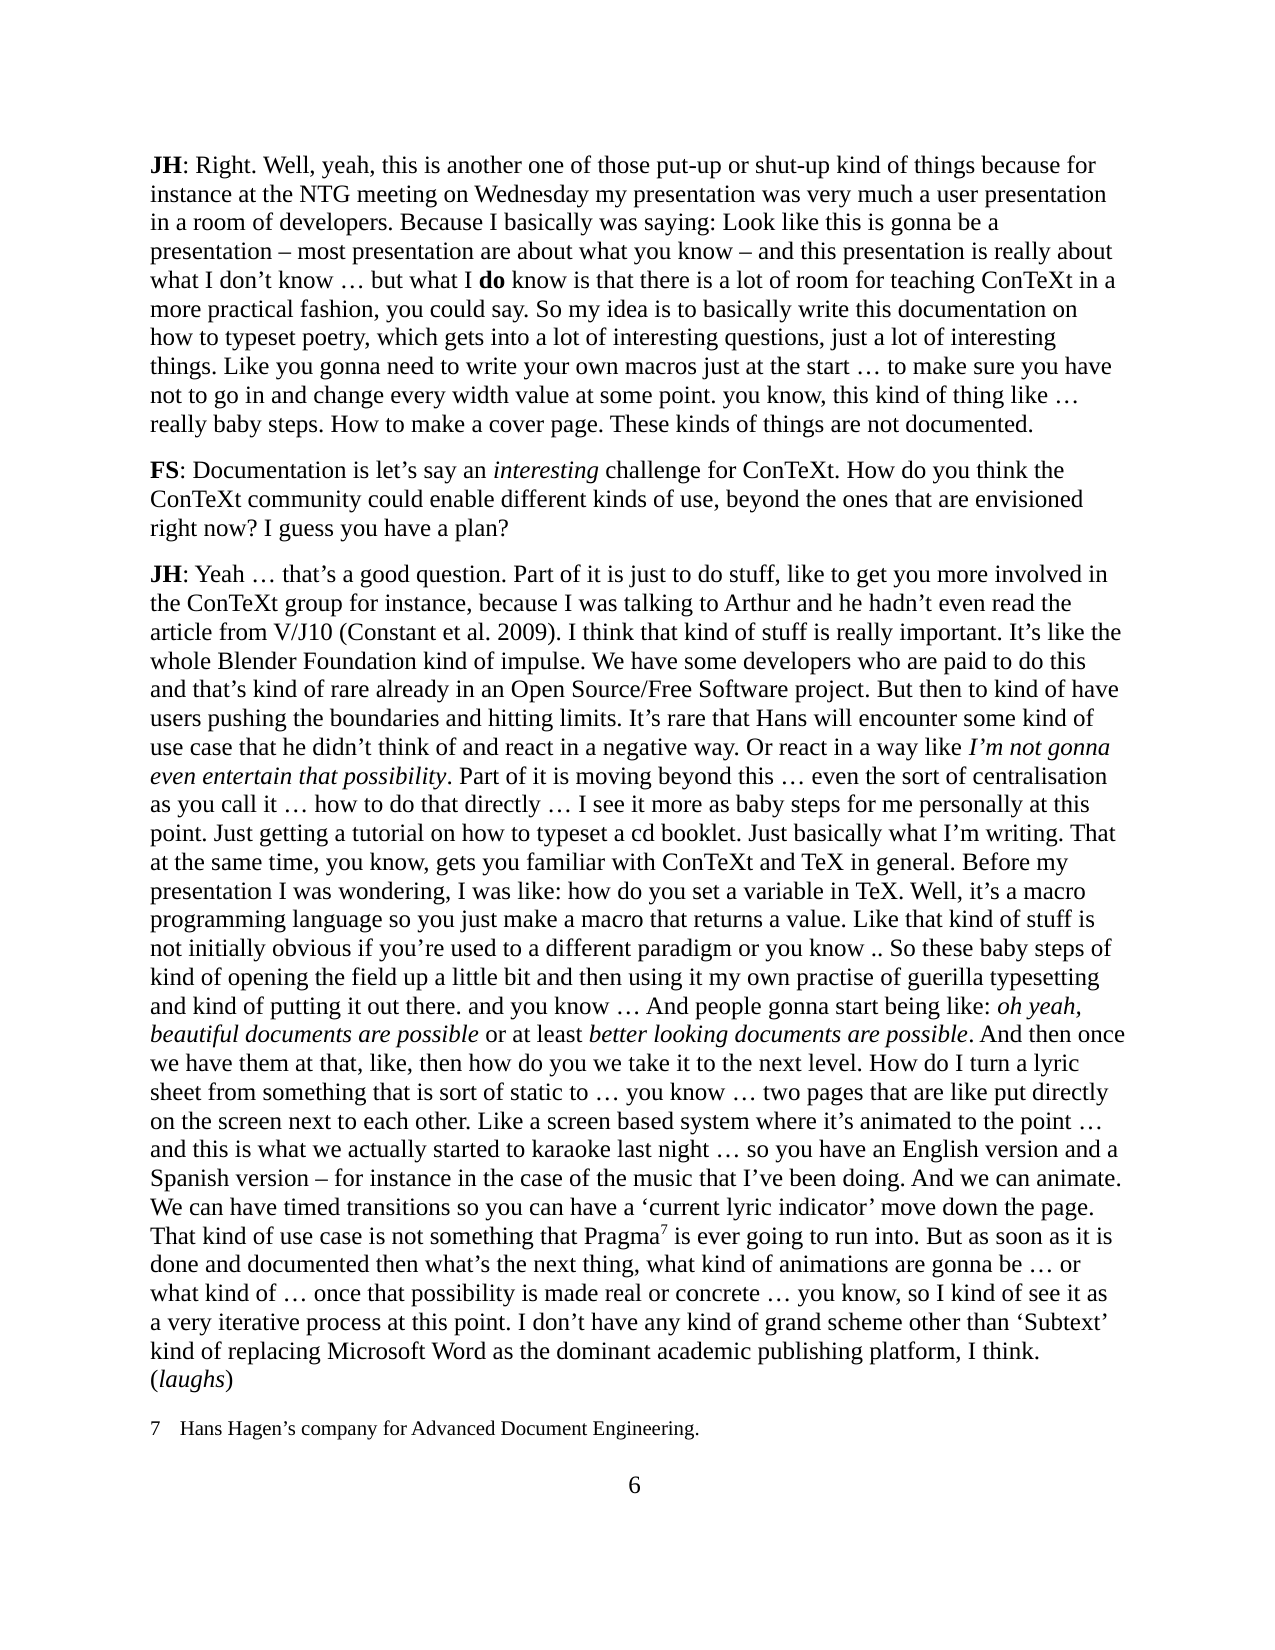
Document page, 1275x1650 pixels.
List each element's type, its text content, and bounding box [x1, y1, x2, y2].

text JH: Right. Well, yeah, this is another one of those put-up or shut-up kind of things because for instance at the NTG meeting on Wednesday my presentation was very much a user presentation in a room of developers. Because I basically was saying: Look like this is gonna be a presentation – most presentation are about what you know – and this presentation is really about what I don’t know … but what I do know is that there is a lot of room for teaching ConTeXt in a more practical fashion, you could say. So my idea is to basically write this documentation on how to typeset poetry, which gets into a lot of interesting questions, just a lot of interesting things. Like you gonna need to write your own macros just at the start … to make sure you have not to go in and change every width value at some point. you know, this kind of thing like … really baby steps. How to make a cover page. These kinds of things are not documented. [150, 150, 1125, 437]
text Hans Hagen’s company for Advanced Document Engineering. [150, 1416, 1125, 1440]
text JH: Yeah … that’s a good question. Part of it is just to do stuff, like to get you more involved in the ConTeXt group for instance, because I was talking to Arthur and he hadn’t even read the article from V/J10 (Constant et al. 2009). I think that kind of stuff is really important. It’s like the whole Blender Foundation kind of impulse. We have some developers who are paid to do this and that’s kind of rare already in an Open Source/Free Software project. But then to kind of have users pushing the boundaries and hitting limits. It’s rare that Hans will encounter some kind of use case that he didn’t think of and react in a negative way. Or react in a way like I’m not gonna even entertain that possibility. Part of it is moving beyond this … even the sort of centralisation as you call it … how to do that directly … I see it more as baby steps for me personally at this point. Just getting a tutorial on how to typeset a cd booklet. Just basically what I’m writing. That at the same time, you know, gets you familiar with ConTeXt and TeX in general. Before my presentation I was wondering, I was like: how do you set a variable in TeX. Well, it’s a macro programming language so you just make a macro that returns a value. Like that kind of stuff is not initially obvious if you’re used to a different paradigm or you know .. So these baby steps of kind of opening the field up a little bit and then using it my own practise of guerilla typesetting and kind of putting it out there. and you know … And people gonna start being like: oh yeah, beautiful documents are possible or at least better looking documents are possible. And then once we have them at that, like, then how do you we take it to the next level. How do I turn a lyric sheet from something that is sort of static to … you know … two pages that are like put directly on the screen next to each other. Like a screen based system where it’s animated to the point … and this is what we actually started to karaoke last night … so you have an English version and a Spanish version – for instance in the case of the music that I’ve been doing. And we can animate. We can have timed transitions so you can have a ‘current lyric indicator’ move down the page. That kind of use case is not something that Pragma is ever going to run into. But as soon as it is done and documented then what’s the next thing, what kind of animations are gonna be … or what kind of … once that possibility is made real or concrete … you know, so I kind of see it as a very iterative process at this point. I don’t have any kind of grand scheme other than ‘Subtext’ kind of replacing Microsoft Word as the dominant academic publishing platform, I think. (laughs) [150, 559, 1125, 1393]
text FS: Documentation is let’s say an interesting challenge for ConTeXt. How do you think the ConTeXt community could enable different kinds of use, beyond the ones that are envisioned right now? I guess you have a plan? [150, 455, 1125, 542]
